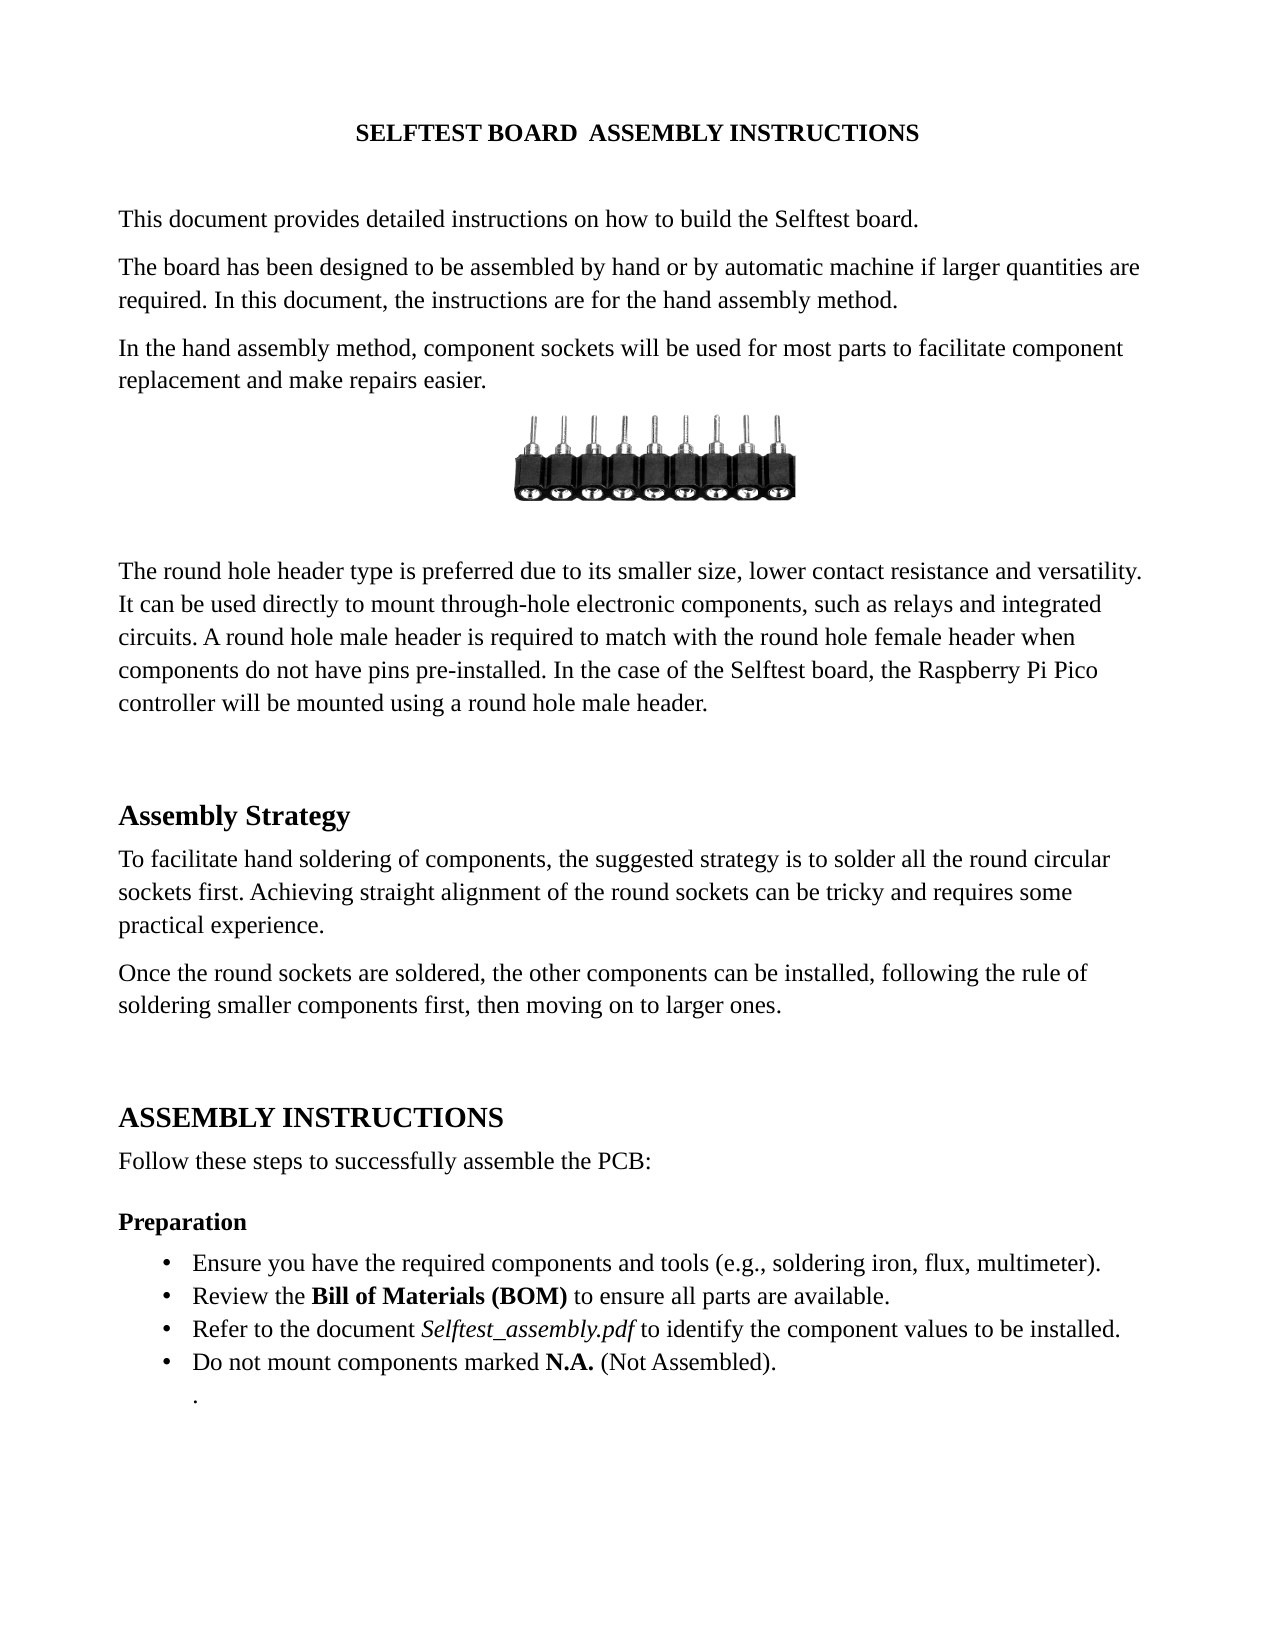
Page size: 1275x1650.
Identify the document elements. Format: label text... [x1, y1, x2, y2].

text SELFTEST BOARD ASSEMBLY INSTRUCTIONS [118, 118, 1157, 147]
list Refer to the document Selftest_assembly.pdf to identify the component values to be installed. [162, 1314, 1157, 1343]
subtitle Assembly Strategy [118, 798, 1157, 831]
text The board has been designed to be assembled by hand or by automatic machine if larger quantities are required. In this document, the instructions are for the hand assembly method. [118, 252, 1157, 314]
subtitle Preparation [118, 1207, 1157, 1235]
list Ensure you have the required components and tools (e.g., soldering iron, flux, multimeter). [162, 1248, 1157, 1277]
list Do not mount components marked N.A. (Not Assembled). [162, 1347, 1157, 1376]
picture [504, 407, 796, 521]
text In the hand assembly method, component sockets will be used for most parts to facilitate component replacement and make repairs easier. [118, 333, 1157, 394]
text Once the round sockets are soldered, the other components can be installed, following the rule of soldering smaller components first, then moving on to larger ones. [118, 958, 1157, 1019]
text To facilitate hand soldering of components, the suggested strategy is to solder all the round circular sockets first. Achieving straight alignment of the round sockets can be tricky and requires some practical experience. [118, 844, 1157, 939]
text The round hole header type is preferred due to its smaller size, lower contact resistance and versatility. It can be used directly to mount through-hole electronic components, such as relays and integrated circuits. A round hole male header is required to match with the round hole female header when components do not have pins pre-installed. In the case of the Selftest board, the Raspberry Pi Pico controller will be mounted using a round hole male header. [118, 556, 1157, 717]
subtitle ASSEMBLY INSTRUCTIONS [118, 1100, 1157, 1134]
text Follow these steps to successfully assemble the PCB: [118, 1146, 1157, 1175]
list . [162, 1380, 1157, 1409]
list Review the Bill of Materials (BOM) to ensure all parts are available. [162, 1281, 1157, 1309]
text This document provides detailed instructions on how to build the Selftest board. [118, 204, 1157, 233]
